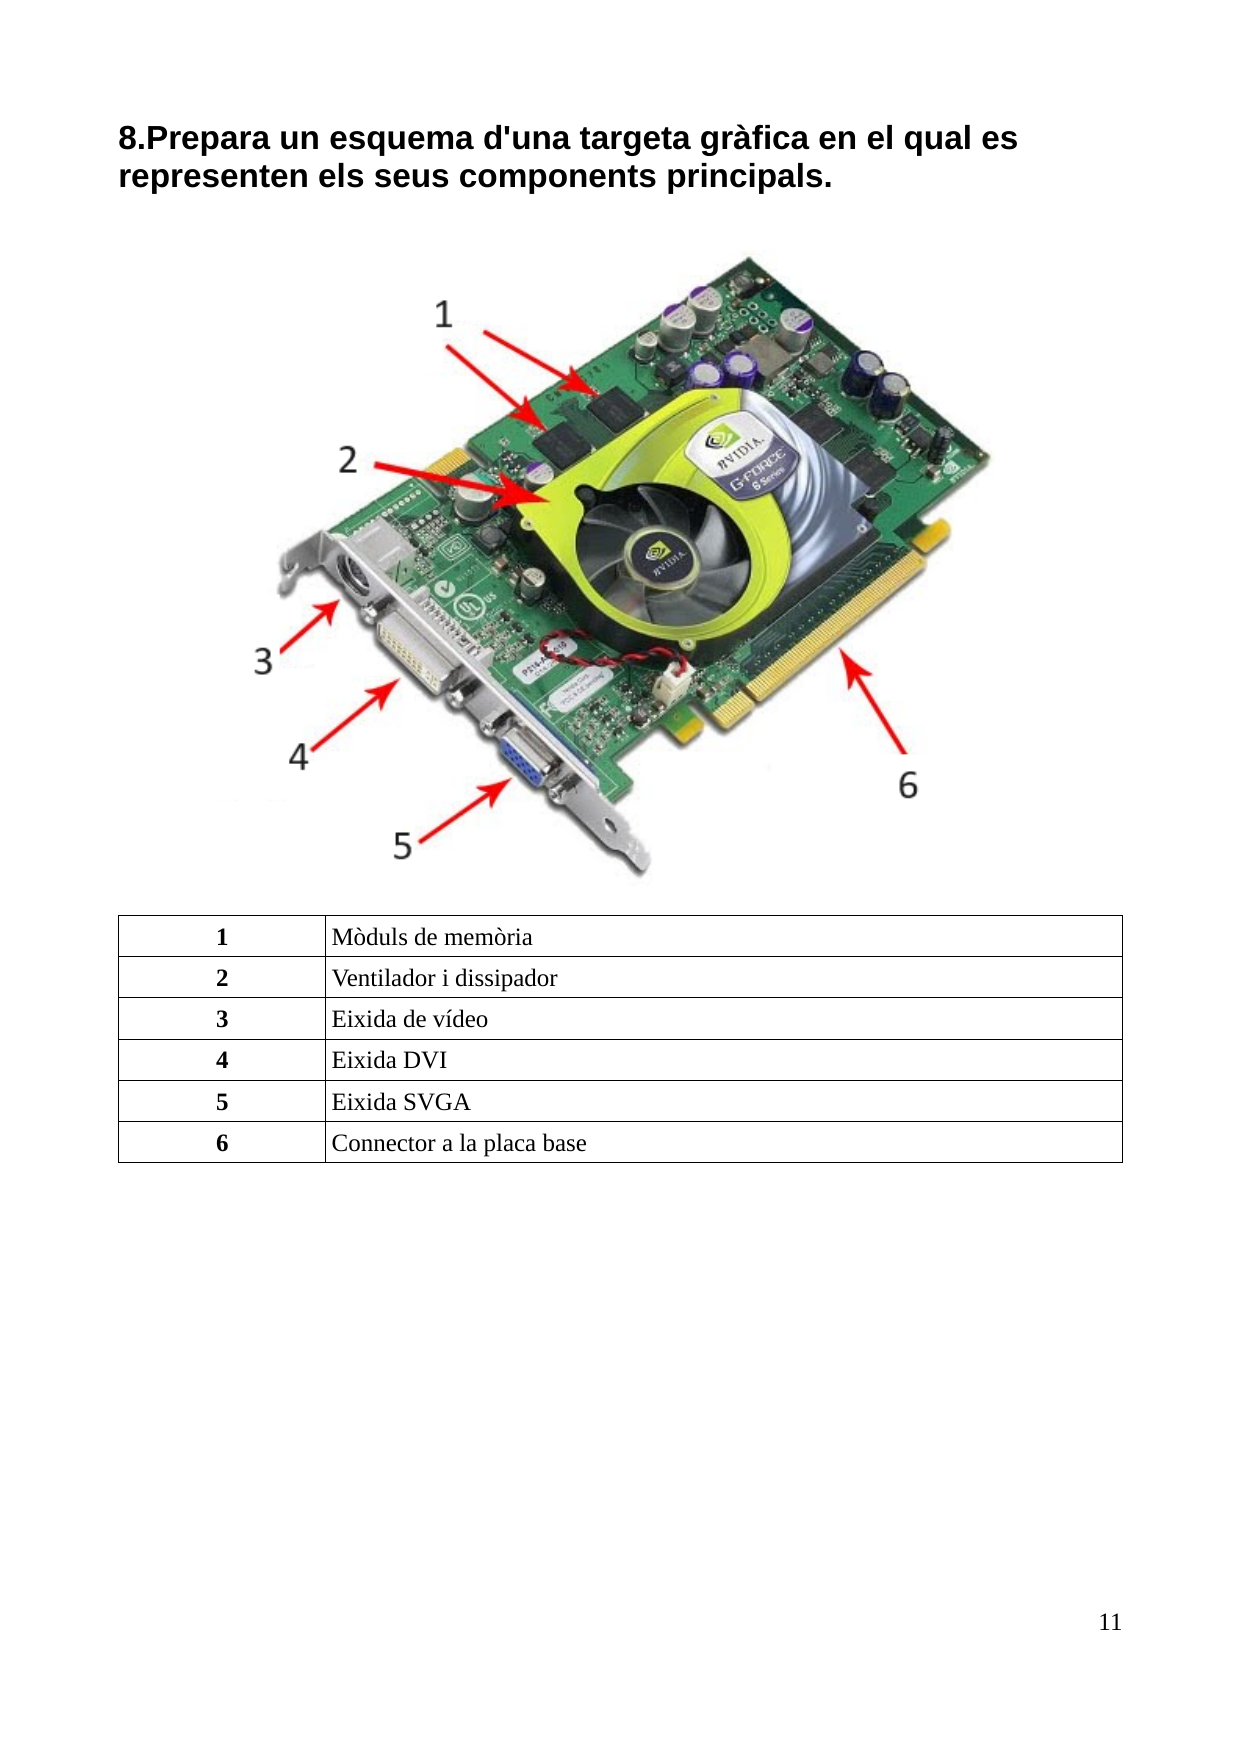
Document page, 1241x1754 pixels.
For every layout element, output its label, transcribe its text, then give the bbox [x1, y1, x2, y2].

table_cell Ventilador i dissipador [326, 957, 1122, 997]
table_cell Connector a la placa base [326, 1122, 1122, 1162]
table_cell 2 [119, 957, 325, 997]
subtitle 8.Prepara un esquema d'una targeta gràfica en el qual es representen els seus components principals. [118, 118, 1122, 195]
table_cell 4 [119, 1040, 325, 1080]
picture [216, 236, 1024, 886]
table_cell 3 [119, 998, 325, 1038]
table_cell Eixida DVI [326, 1040, 1122, 1080]
table_cell 5 [119, 1081, 325, 1121]
table_header Mòduls de memòria [326, 916, 1122, 956]
table_cell Eixida de vídeo [326, 998, 1122, 1038]
table_header 1 [119, 916, 325, 956]
table_cell Eixida SVGA [326, 1081, 1122, 1121]
table_cell 6 [119, 1122, 325, 1162]
